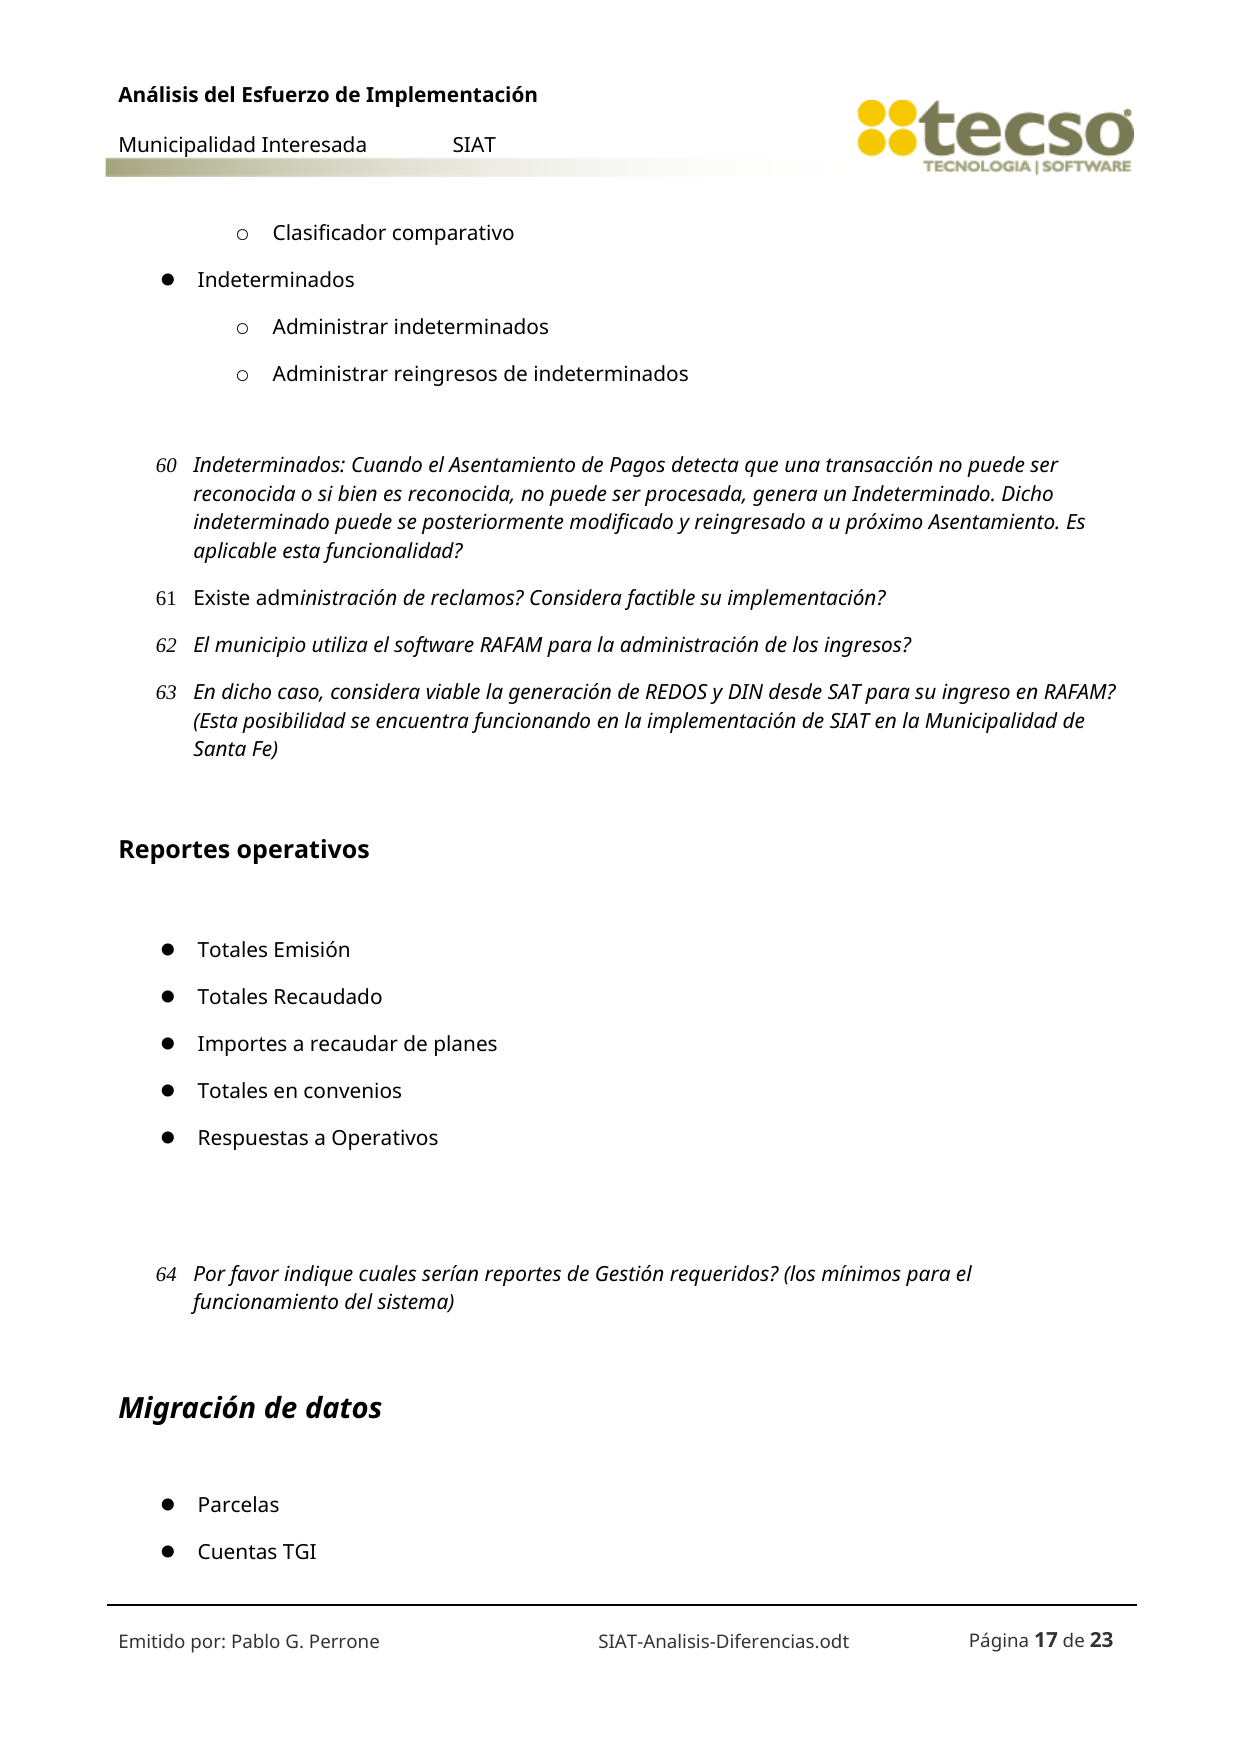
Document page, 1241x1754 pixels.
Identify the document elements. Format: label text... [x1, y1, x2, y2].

list El municipio utiliza el software RAFAM para la administración de los ingresos? [156, 630, 1122, 659]
subtitle Migración de datos [118, 1388, 1122, 1427]
list Totales Emisión [160, 935, 1122, 963]
subtitle Reportes operativos [118, 832, 1122, 866]
list Indeterminados: Cuando el Asentamiento de Pagos detecta que una transacción no puede ser reconocida o si bien es reconocida, no puede ser procesada, genera un Indeterminado. Dicho indeterminado puede se posteriormente modificado y reingresado a u próximo Asentamiento. Es aplicable esta funcionalidad? [156, 451, 1122, 564]
list Existe administración de reclamos? Considera factible su implementación? [156, 583, 1122, 612]
list Cuentas TGI [160, 1537, 1122, 1566]
list Administrar reingresos de indeterminados [235, 359, 1122, 388]
list Totales en convenios [160, 1076, 1122, 1105]
list Indeterminados [160, 265, 1122, 293]
list Clasificador comparativo [235, 218, 1122, 246]
list Administrar indeterminados [235, 312, 1122, 341]
list Por favor indique cuales serían reportes de Gestión requeridos? (los mínimos para el funcionamiento del sistema) [156, 1259, 1122, 1316]
list Importes a recaudar de planes [160, 1029, 1122, 1058]
picture [105, 100, 1134, 177]
list Parcelas [160, 1490, 1122, 1518]
list Respuestas a Operativos [160, 1123, 1122, 1152]
list En dicho caso, considera viable la generación de REDOS y DIN desde SAT para su ingreso en RAFAM? (Esta posibilidad se encuentra funcionando en la implementación de SIAT en la Municipalidad de Santa Fe) [156, 677, 1122, 763]
list Totales Recaudado [160, 982, 1122, 1010]
